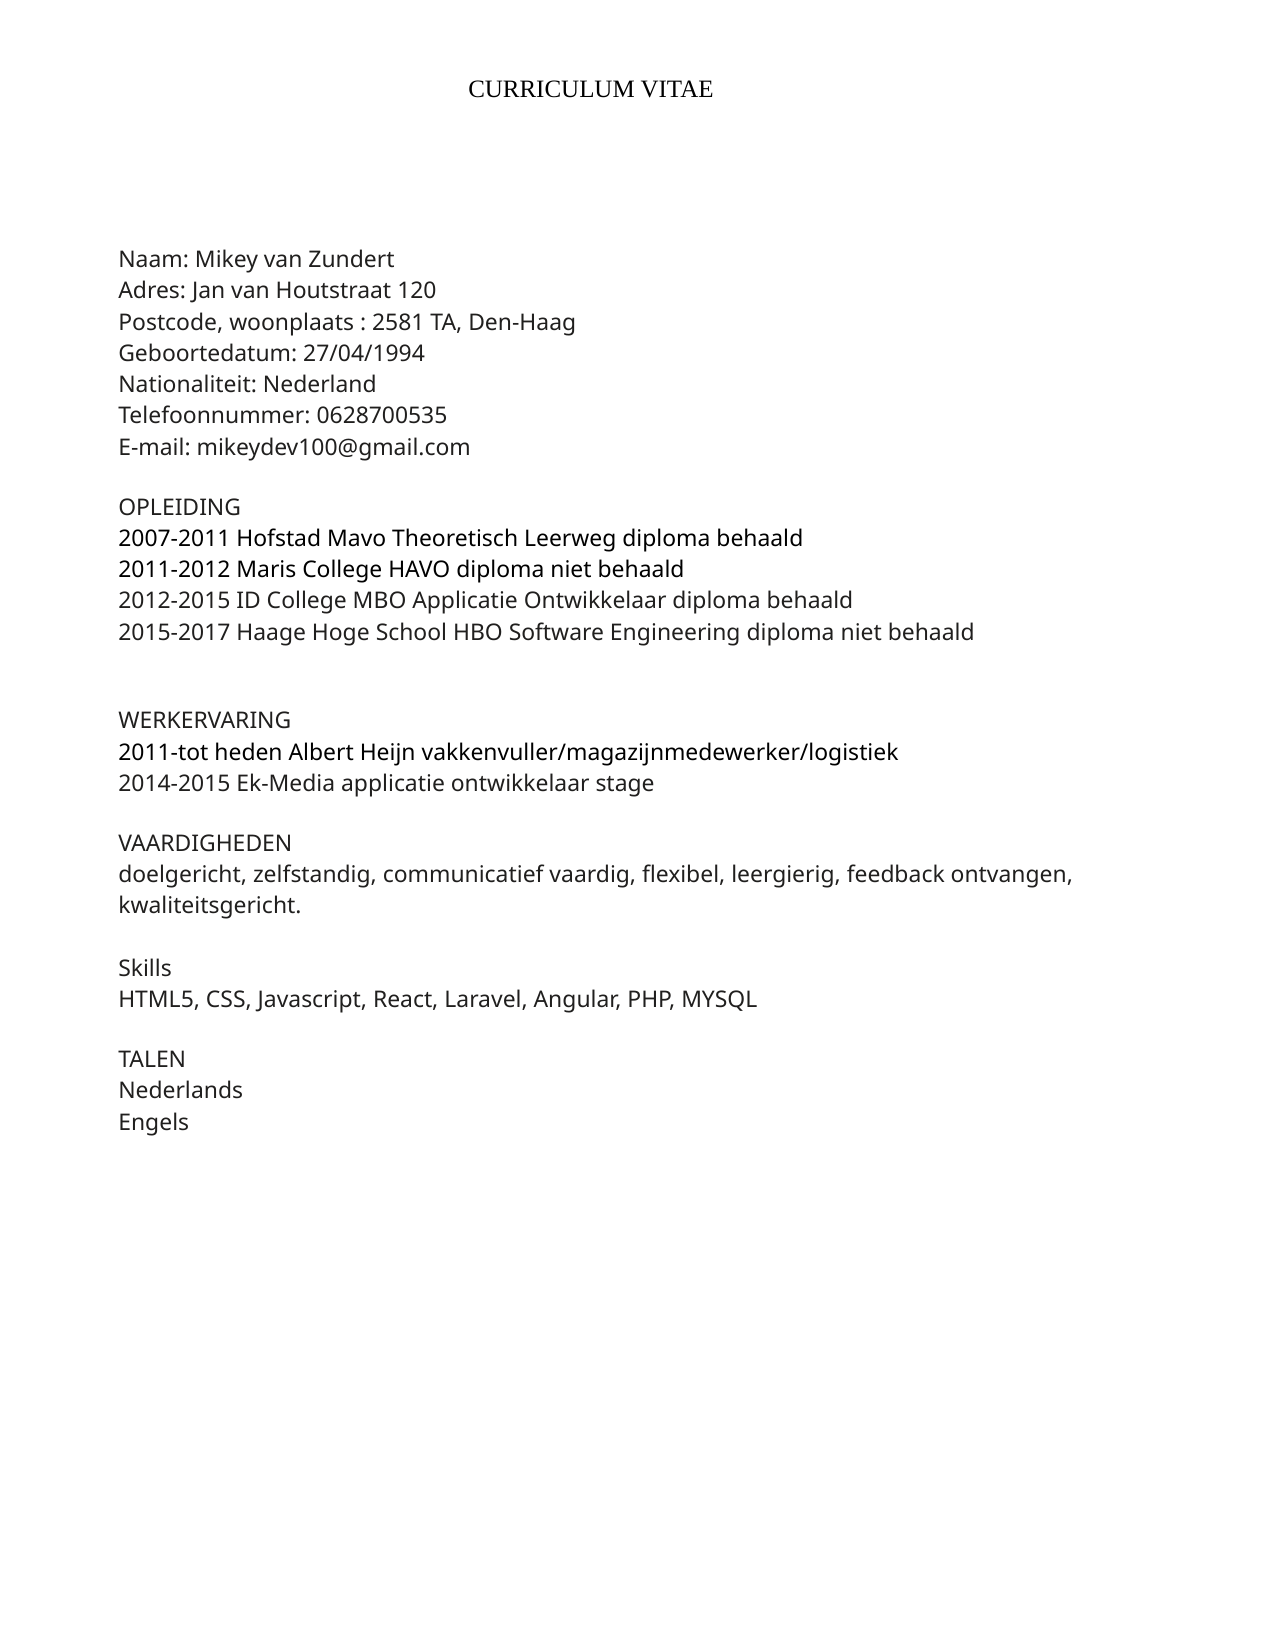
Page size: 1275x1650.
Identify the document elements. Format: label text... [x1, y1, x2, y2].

text 2011-tot heden Albert Heijn vakkenvuller/magazijnmedewerker/logistiek [118, 736, 1157, 767]
text VAARDIGHEDEN doelgericht, zelfstandig, communicatief vaardig, flexibel, leergierig, feedback ontvangen, kwaliteitsgericht. Skills HTML5, CSS, Javascript, React, Laravel, Angular, PHP, MYSQL [118, 827, 1157, 1014]
text WERKERVARING [118, 647, 1157, 736]
text Naam: Mikey van Zundert Adres: Jan van Houtstraat 120 Postcode, woonplaats : 2581 TA, Den-Haag Geboortedatum: 27/04/1994 Nationaliteit: Nederland Telefoonnummer: 0628700535 E-mail: mikeydev100@gmail.com OPLEIDING [118, 243, 1157, 522]
text 2015-2017 Haage Hoge School HBO Software Engineering diploma niet behaald [118, 616, 1157, 647]
text 2014-2015 Ek-Media applicatie ontwikkelaar stage [118, 767, 1157, 827]
text 2007-2011 Hofstad Mavo Theoretisch Leerweg diploma behaald [118, 522, 1157, 553]
text TALEN Nederlands Engels [118, 1014, 1157, 1137]
text 2011-2012 Maris College HAVO diploma niet behaald 2012-2015 ID College MBO Applicatie Ontwikkelaar diploma behaald [118, 553, 1157, 616]
